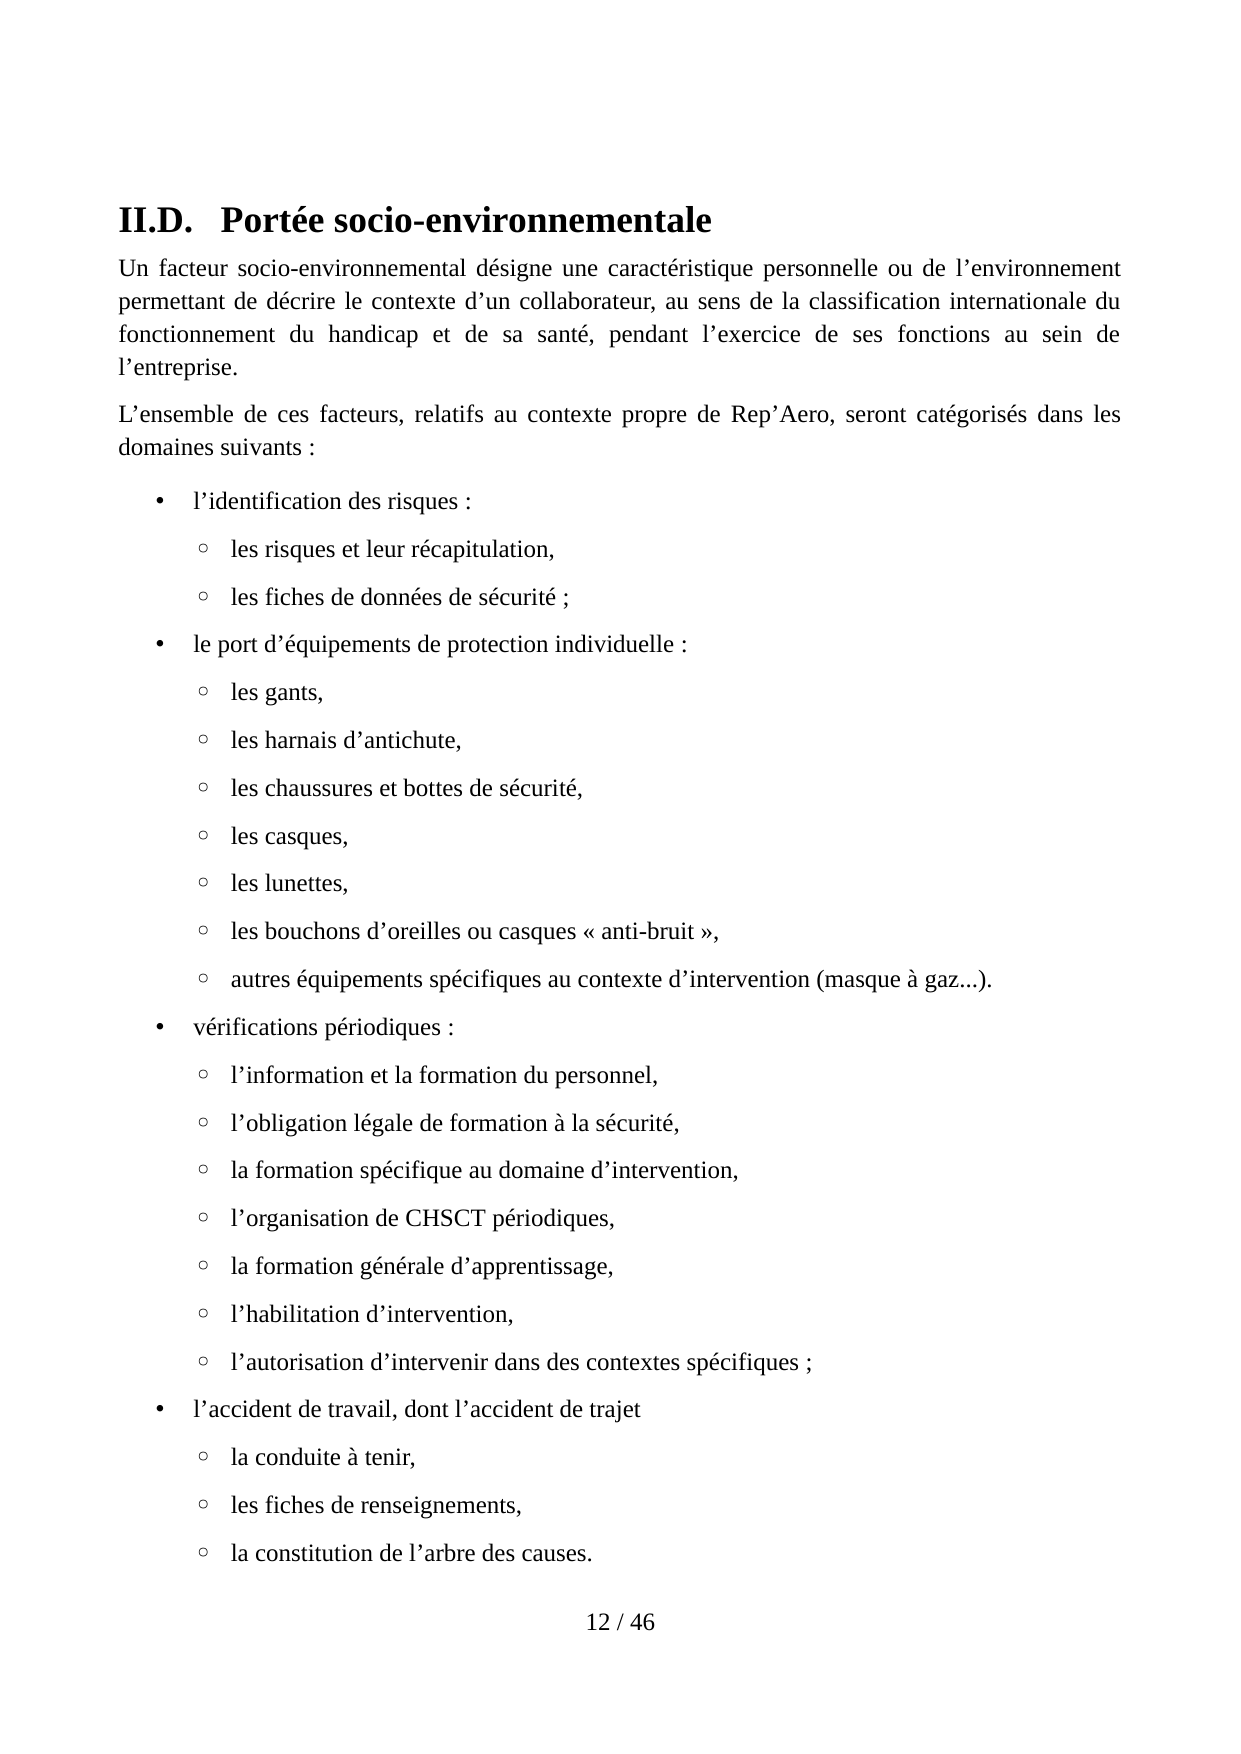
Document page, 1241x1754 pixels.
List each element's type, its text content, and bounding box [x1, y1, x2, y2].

subtitle Portée socio-environnementale [118, 197, 1122, 240]
list l’habilitation d’intervention, [193, 1299, 1122, 1328]
list l’organisation de CHSCT périodiques, [193, 1203, 1122, 1232]
text L’ensemble de ces facteurs, relatifs au contexte propre de Rep’Aero, seront catégorisés dans les domaines suivants : [118, 399, 1122, 461]
list autres équipements spécifiques au contexte d’intervention (masque à gaz...). [193, 964, 1122, 993]
list la formation générale d’apprentissage, [193, 1251, 1122, 1280]
list la constitution de l’arbre des causes. [193, 1538, 1122, 1567]
list l’identification des risques : [156, 486, 1122, 515]
list l’accident de travail, dont l’accident de trajet [156, 1394, 1122, 1423]
list l’obligation légale de formation à la sécurité, [193, 1108, 1122, 1136]
list la conduite à tenir, [193, 1442, 1122, 1471]
list les fiches de renseignements, [193, 1490, 1122, 1519]
text Un facteur socio-environnemental désigne une caractéristique personnelle ou de l’environnement permettant de décrire le contexte d’un collaborateur, au sens de la classification internationale du fonctionnement du handicap et de sa santé, pendant l’exercice de ses fonctions au sein de l’entreprise. [118, 253, 1122, 381]
list les gants, [193, 677, 1122, 706]
list l’autorisation d’intervenir dans des contextes spécifiques ; [193, 1347, 1122, 1375]
list les casques, [193, 821, 1122, 849]
list vérifications périodiques : [156, 1012, 1122, 1041]
list les fiches de données de sécurité ; [193, 582, 1122, 610]
list les risques et leur récapitulation, [193, 534, 1122, 563]
list les chaussures et bottes de sécurité, [193, 773, 1122, 802]
list les bouchons d’oreilles ou casques « anti-bruit », [193, 916, 1122, 945]
list la formation spécifique au domaine d’intervention, [193, 1155, 1122, 1184]
list le port d’équipements de protection individuelle : [156, 629, 1122, 658]
list les harnais d’antichute, [193, 725, 1122, 754]
list l’information et la formation du personnel, [193, 1060, 1122, 1088]
list les lunettes, [193, 868, 1122, 897]
